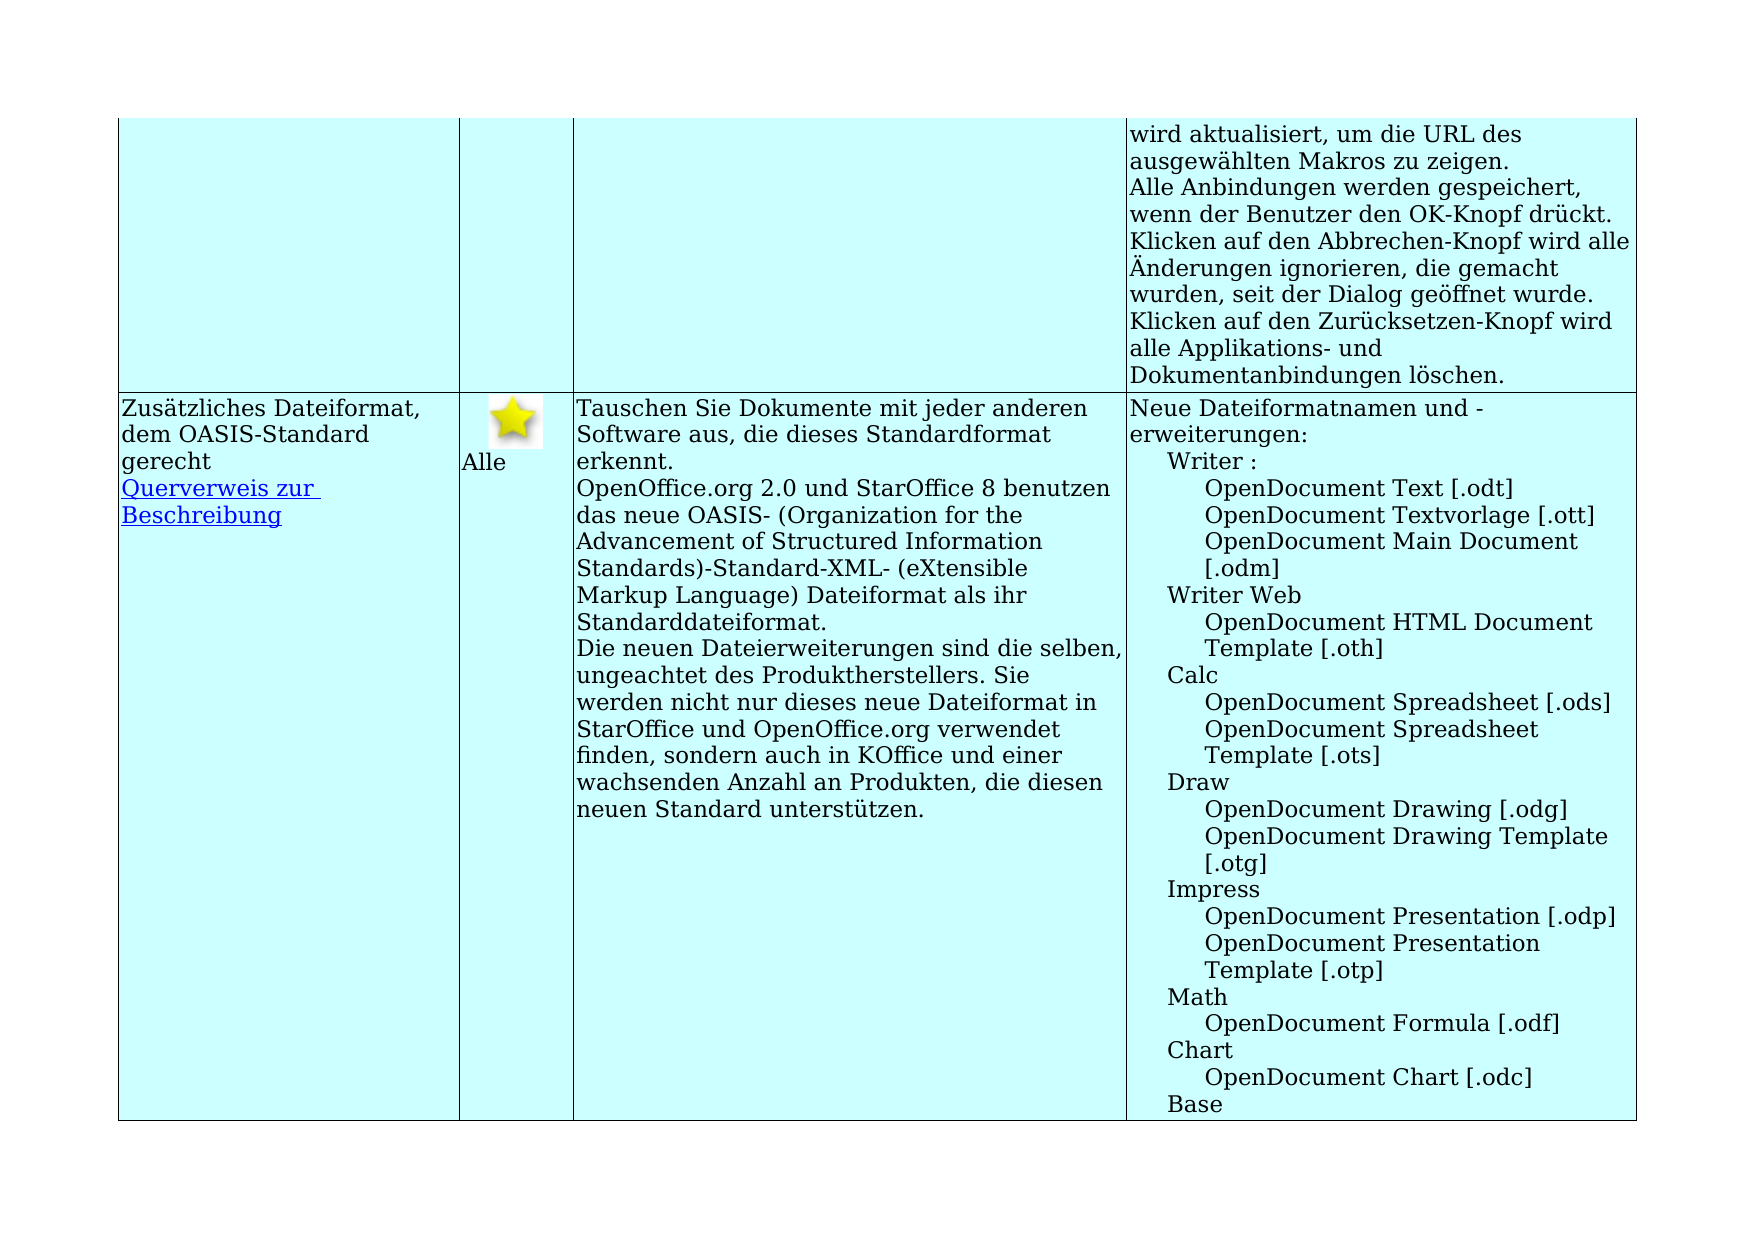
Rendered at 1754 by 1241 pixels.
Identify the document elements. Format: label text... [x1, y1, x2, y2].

table_cell Tauschen Sie Dokumente mit jeder anderen Software aus, die dieses Standardformat erkennt. OpenOffice.org 2.0 und StarOffice 8 benutzen das neue OASIS- (Organization for the Advancement of Structured Information Standards)-Standard-XML- (eXtensible Markup Language) Dateiformat als ihr Standarddateiformat. Die neuen Dateierweiterungen sind die selben, ungeachtet des Produktherstellers. Sie werden nicht nur dieses neue Dateiformat in StarOffice und OpenOffice.org verwendet finden, sondern auch in KOffice und einer wachsenden Anzahl an Produkten, die diesen neuen Standard unterstützen. [574, 393, 1126, 1120]
picture [488, 394, 543, 449]
table_cell Zusätzliches Dateiformat, dem OASIS-Standard gerecht Querverweis zur Beschreibung [119, 393, 459, 1120]
table_cell wird aktualisiert, um die URL des ausgewählten Makros zu zeigen. Alle Anbindungen werden gespeichert, wenn der Benutzer den OK-Knopf drückt. Klicken auf den Abbrechen-Knopf wird alle Änderungen ignorieren, die gemacht wurden, seit der Dialog geöffnet wurde. Klicken auf den Zurücksetzen-Knopf wird alle Applikations- und Dokumentanbindungen löschen. [1127, 118, 1636, 392]
table_cell [119, 118, 459, 392]
table_cell Alle [460, 393, 573, 1120]
table_cell [574, 118, 1126, 392]
table_cell [460, 118, 573, 392]
table_cell Neue Dateiformatnamen und -erweiterungen: Writer : OpenDocument Text [.odt] OpenDocument Textvorlage [.ott] OpenDocument Main Document [.odm] Writer Web OpenDocument HTML Document Template [.oth] Calc OpenDocument Spreadsheet [.ods] OpenDocument Spreadsheet Template [.ots] Draw OpenDocument Drawing [.odg] OpenDocument Drawing Template [.otg] Impress OpenDocument Presentation [.odp] OpenDocument Presentation Template [.otp] Math OpenDocument Formula [.odf] Chart OpenDocument Chart [.odc] Base [1127, 393, 1636, 1120]
